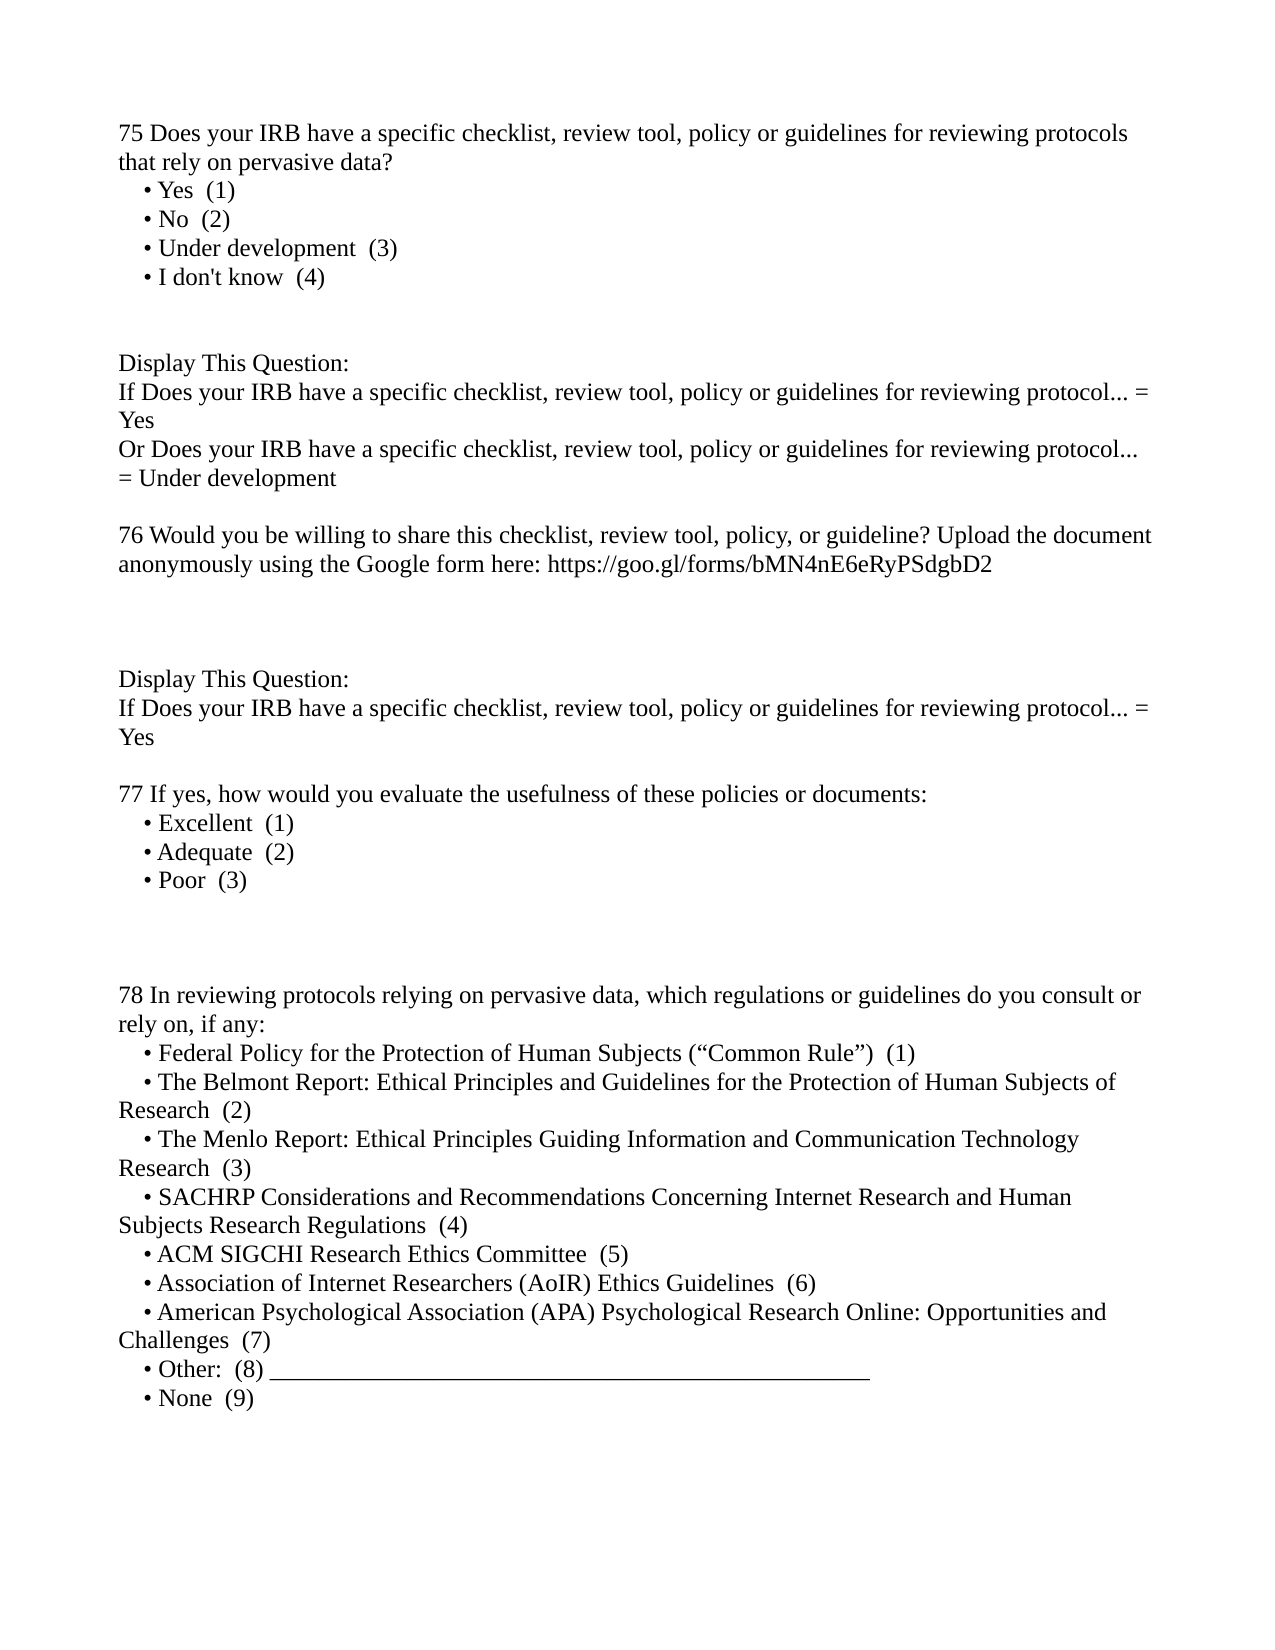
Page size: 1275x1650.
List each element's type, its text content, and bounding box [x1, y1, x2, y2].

text 76 Would you be willing to share this checklist, review tool, policy, or guideline? Upload the document anonymously using the Google form here: https://goo.gl/forms/bMN4nE6eRyPSdgbD2 [118, 521, 1157, 578]
text • ACM SIGCHI Research Ethics Committee (5) [118, 1239, 1157, 1268]
text Display This Question: [118, 348, 1157, 377]
text • SACHRP Considerations and Recommendations Concerning Internet Research and Human Subjects Research Regulations (4) [118, 1182, 1157, 1239]
text 75 Does your IRB have a specific checklist, review tool, policy or guidelines for reviewing protocols that rely on pervasive data? [118, 118, 1157, 176]
text • Association of Internet Researchers (AoIR) Ethics Guidelines (6) [118, 1268, 1157, 1297]
text Or Does your IRB have a specific checklist, review tool, policy or guidelines for reviewing protocol... = Under development [118, 434, 1157, 492]
text 77 If yes, how would you evaluate the usefulness of these policies or documents: [118, 779, 1157, 808]
text • None (9) [118, 1383, 1157, 1412]
text • I don't know (4) [118, 262, 1157, 291]
text • Excellent (1) [118, 808, 1157, 837]
text • Yes (1) [118, 176, 1157, 204]
text • The Menlo Report: Ethical Principles Guiding Information and Communication Technology Research (3) [118, 1124, 1157, 1182]
text • American Psychological Association (APA) Psychological Research Online: Opportunities and Challenges (7) [118, 1297, 1157, 1354]
text • Poor (3) [118, 866, 1157, 894]
text • No (2) [118, 204, 1157, 233]
text Display This Question: [118, 664, 1157, 693]
text 78 In reviewing protocols relying on pervasive data, which regulations or guidelines do you consult or rely on, if any: [118, 981, 1157, 1038]
text • Under development (3) [118, 233, 1157, 262]
text • Federal Policy for the Protection of Human Subjects (“Common Rule”) (1) [118, 1038, 1157, 1067]
text • Other: (8) ________________________________________________ [118, 1354, 1157, 1383]
text If Does your IRB have a specific checklist, review tool, policy or guidelines for reviewing protocol... = Yes [118, 693, 1157, 751]
text • Adequate (2) [118, 837, 1157, 866]
text If Does your IRB have a specific checklist, review tool, policy or guidelines for reviewing protocol... = Yes [118, 377, 1157, 434]
text • The Belmont Report: Ethical Principles and Guidelines for the Protection of Human Subjects of Research (2) [118, 1067, 1157, 1124]
